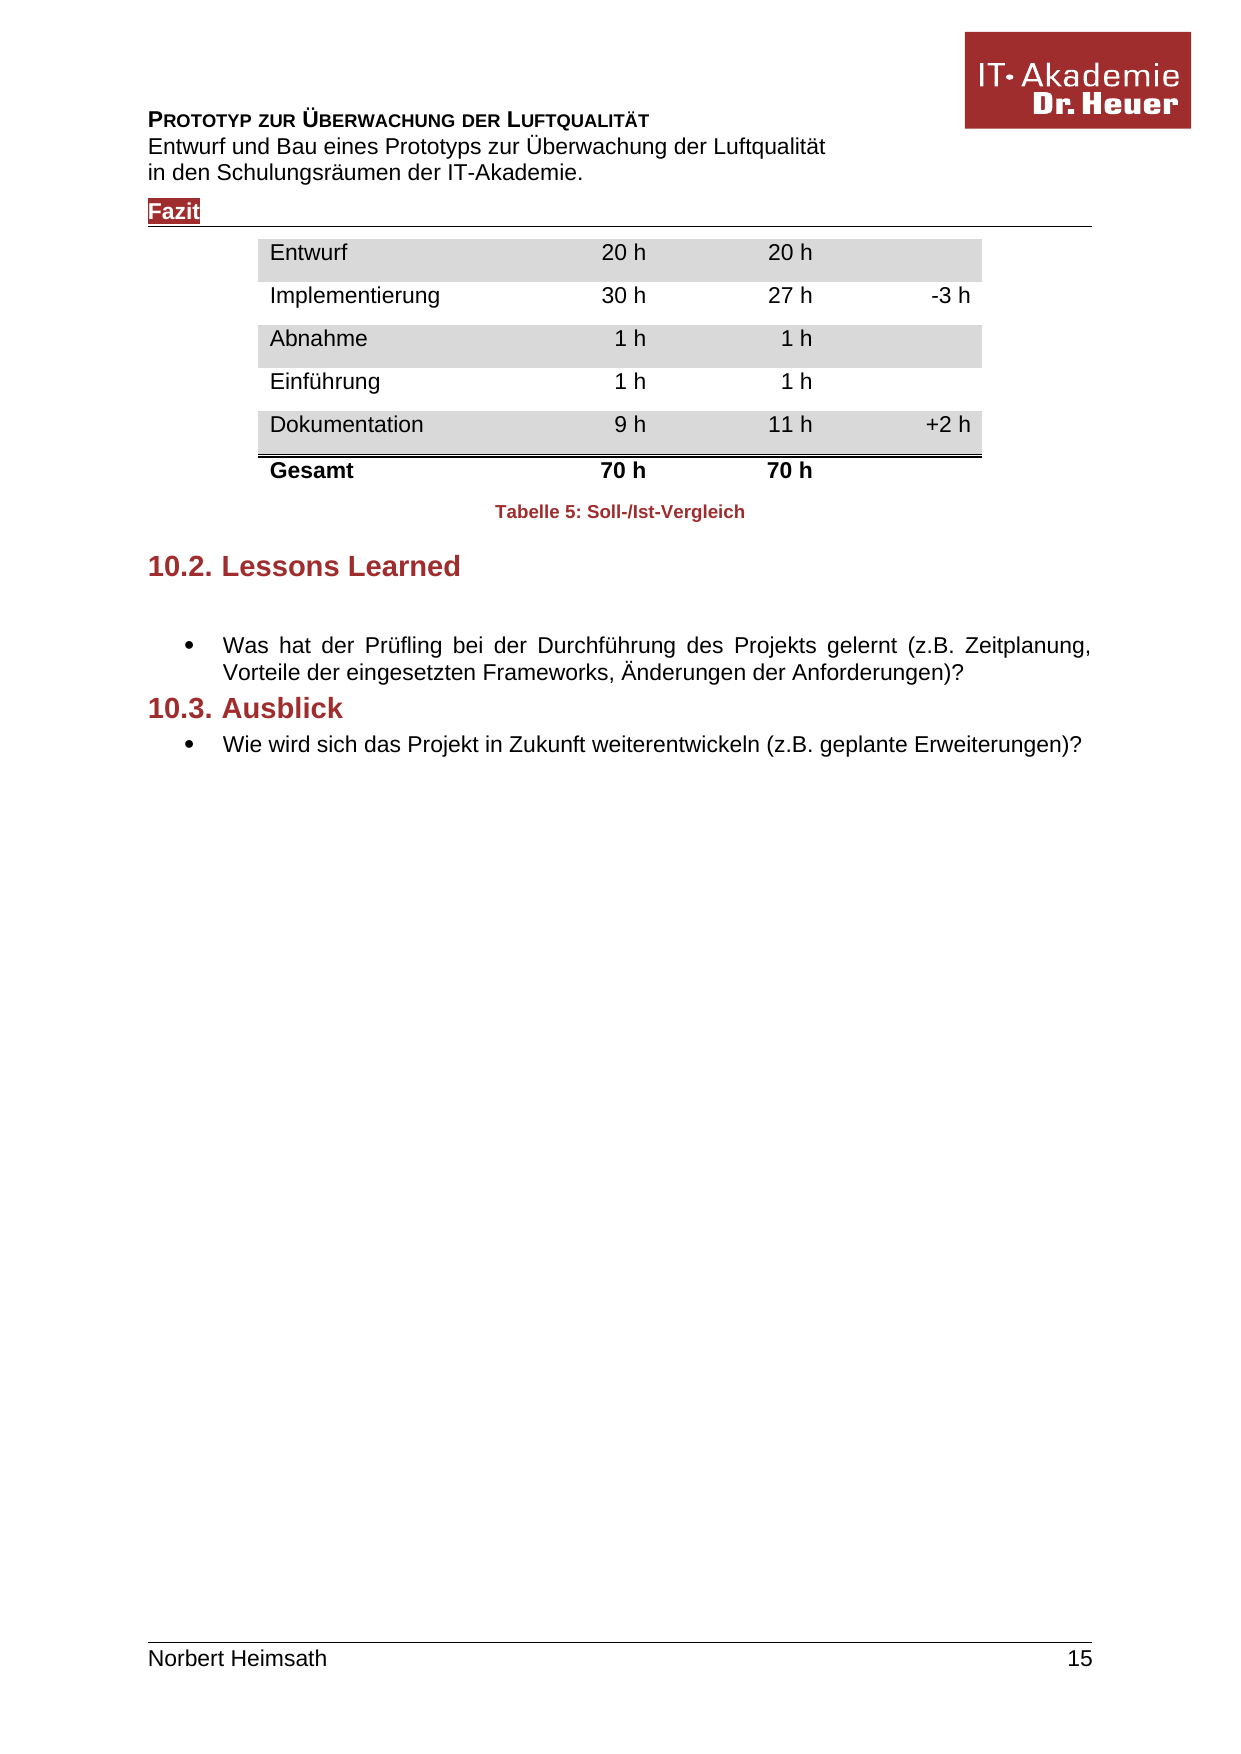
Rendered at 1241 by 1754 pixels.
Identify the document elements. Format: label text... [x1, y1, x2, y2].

table_cell 1 h [480, 368, 657, 411]
table_cell 20 h [480, 239, 657, 282]
table_cell 9 h [480, 411, 657, 454]
table_cell [824, 368, 982, 411]
table_cell -3 h [824, 282, 982, 325]
text Tabelle 5: Soll-/Ist-Vergleich [148, 500, 1092, 522]
table_cell Entwurf [258, 239, 480, 282]
table_cell 70 h [657, 458, 824, 500]
table_cell [824, 325, 982, 368]
table_cell 70 h [480, 458, 657, 500]
subtitle Ausblick [148, 691, 1092, 725]
list Was hat der Prüfling bei der Durchführung des Projekts gelernt (z.B. Zeitplanung, Vorteile der eingesetzten Frameworks, Änderungen der Anforderungen)? [185, 632, 1092, 685]
table_cell Implementierung [258, 282, 480, 325]
table_cell Dokumentation [258, 411, 480, 454]
table_cell 1 h [480, 325, 657, 368]
table_cell [824, 458, 982, 500]
table_cell Einführung [258, 368, 480, 411]
table_cell 1 h [657, 325, 824, 368]
table_cell Abnahme [258, 325, 480, 368]
table_cell 1 h [657, 368, 824, 411]
subtitle Lessons Learned [148, 549, 1092, 583]
table_cell 20 h [657, 239, 824, 282]
table_cell [824, 239, 982, 282]
table_cell Gesamt [258, 458, 480, 500]
table_cell +2 h [824, 411, 982, 454]
table_cell 27 h [657, 282, 824, 325]
list Wie wird sich das Projekt in Zukunft weiterentwickeln (z.B. geplante Erweiterungen)? [185, 731, 1092, 758]
table_cell 11 h [657, 411, 824, 454]
table_cell 30 h [480, 282, 657, 325]
